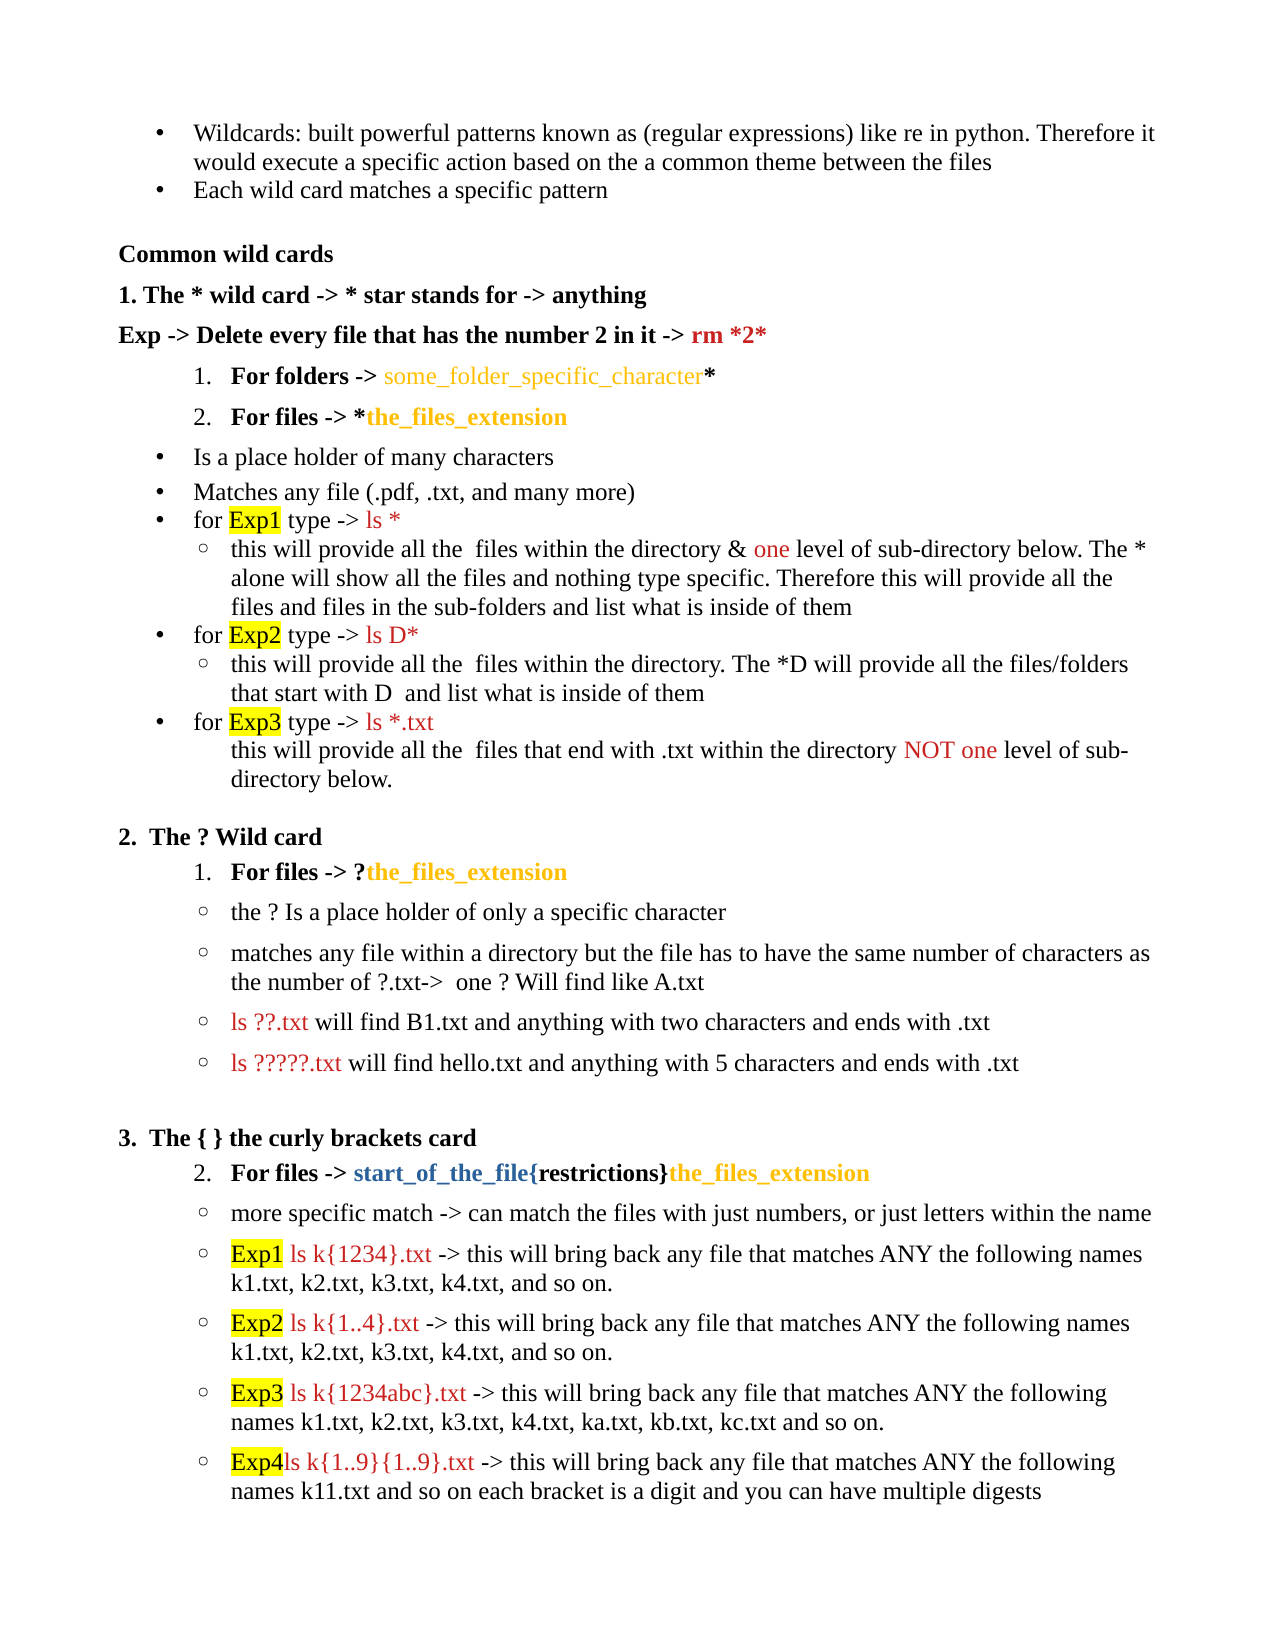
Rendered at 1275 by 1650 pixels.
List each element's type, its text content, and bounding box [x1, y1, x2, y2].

list Each wild card matches a specific pattern [156, 176, 1157, 204]
list Exp4ls k{1..9}{1..9}.txt -> this will bring back any file that matches ANY the following names k11.txt and so on each bracket is a digit and you can have multiple digests [193, 1447, 1157, 1505]
list Exp2 ls k{1..4}.txt -> this will bring back any file that matches ANY the following names k1.txt, k2.txt, k3.txt, k4.txt, and so on. [193, 1308, 1157, 1366]
list For files -> *the_files_extension [193, 402, 1157, 430]
list Matches any file (.pdf, .txt, and many more) [156, 477, 1157, 506]
list For files -> start_of_the_file{restrictions}the_files_extension [193, 1158, 1157, 1187]
list this will provide all the files that end with .txt within the directory NOT one level of sub-directory below. [193, 736, 1157, 793]
list more specific match -> can match the files with just numbers, or just letters within the name [193, 1198, 1157, 1227]
list this will provide all the files within the directory & one level of sub-directory below. The * alone will show all the files and nothing type specific. Therefore this will provide all the files and files in the sub-folders and list what is inside of them [193, 534, 1157, 621]
text 3. The { } the curly brackets card [118, 1123, 1157, 1152]
list Is a place holder of many characters [156, 442, 1157, 471]
list ls ?????.txt will find hello.txt and anything with 5 characters and ends with .txt [193, 1048, 1157, 1077]
text 1. The * wild card -> * star stands for -> anything [118, 280, 1157, 308]
list for Exp3 type -> ls *.txt [156, 707, 1157, 736]
list Exp3 ls k{1234abc}.txt -> this will bring back any file that matches ANY the following names k1.txt, k2.txt, k3.txt, k4.txt, ka.txt, kb.txt, kc.txt and so on. [193, 1378, 1157, 1435]
text Exp -> Delete every file that has the number 2 in it -> rm *2* [118, 320, 1157, 349]
list ls ??.txt will find B1.txt and anything with two characters and ends with .txt [193, 1007, 1157, 1036]
list the ? Is a place holder of only a specific character [193, 897, 1157, 926]
list For folders -> some_folder_specific_character* [193, 361, 1157, 390]
list for Exp1 type -> ls * [156, 506, 1157, 534]
list this will provide all the files within the directory. The *D will provide all the files/folders that start with D and list what is inside of them [193, 649, 1157, 707]
list for Exp2 type -> ls D* [156, 621, 1157, 649]
text 2. The ? Wild card [118, 822, 1157, 851]
list Exp1 ls k{1234}.txt -> this will bring back any file that matches ANY the following names k1.txt, k2.txt, k3.txt, k4.txt, and so on. [193, 1239, 1157, 1297]
list matches any file within a directory but the file has to have the same number of characters as the number of ?.txt-> one ? Will find like A.txt [193, 938, 1157, 995]
list Wildcards: built powerful patterns known as (regular expressions) like re in python. Therefore it would execute a specific action based on the a common theme between the files [156, 118, 1157, 176]
text Common wild cards [118, 239, 1157, 268]
list For files -> ?the_files_extension [193, 857, 1157, 885]
